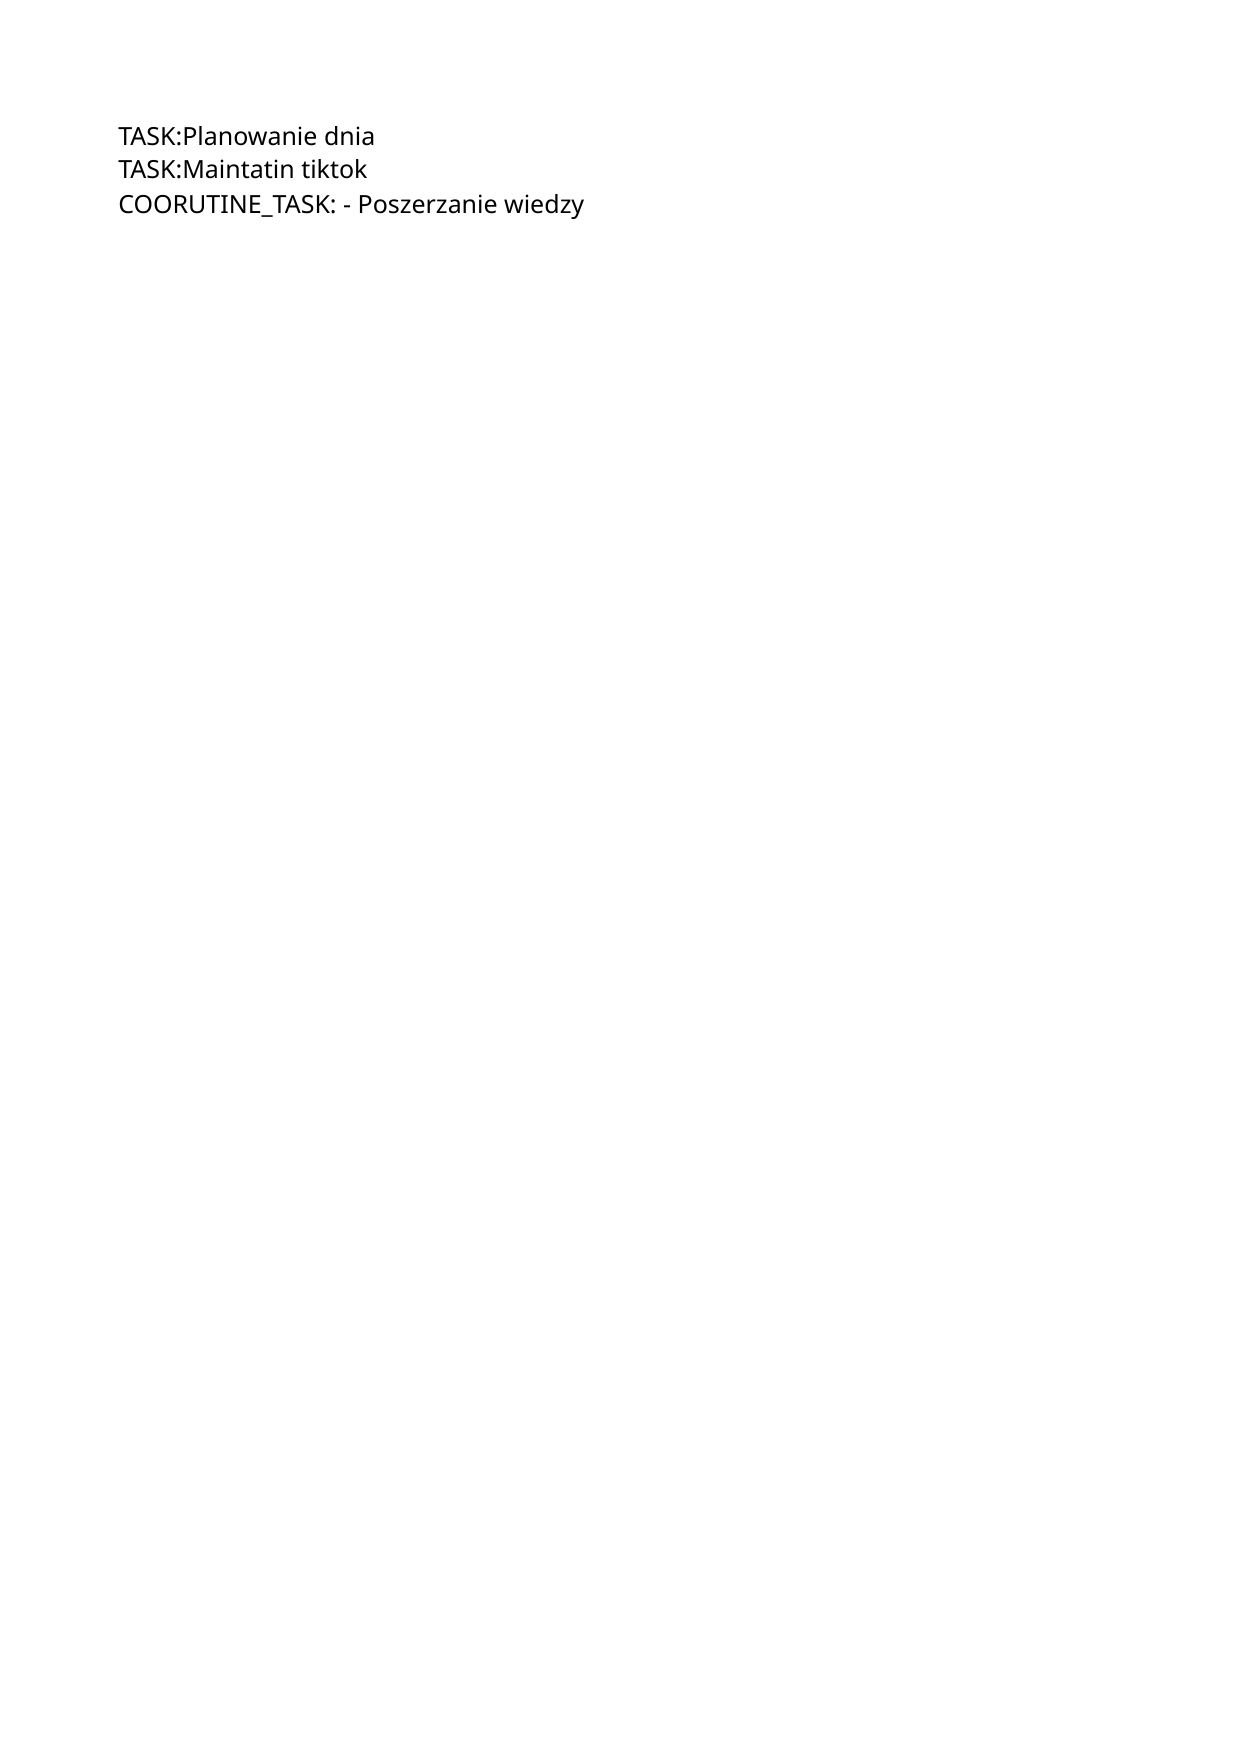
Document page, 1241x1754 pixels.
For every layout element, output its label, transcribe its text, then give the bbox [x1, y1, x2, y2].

text TASK:Maintatin tiktok [118, 152, 1122, 186]
text COORUTINE_TASK: - Poszerzanie wiedzy [118, 186, 1122, 220]
text TASK:Planowanie dnia [118, 118, 1122, 152]
